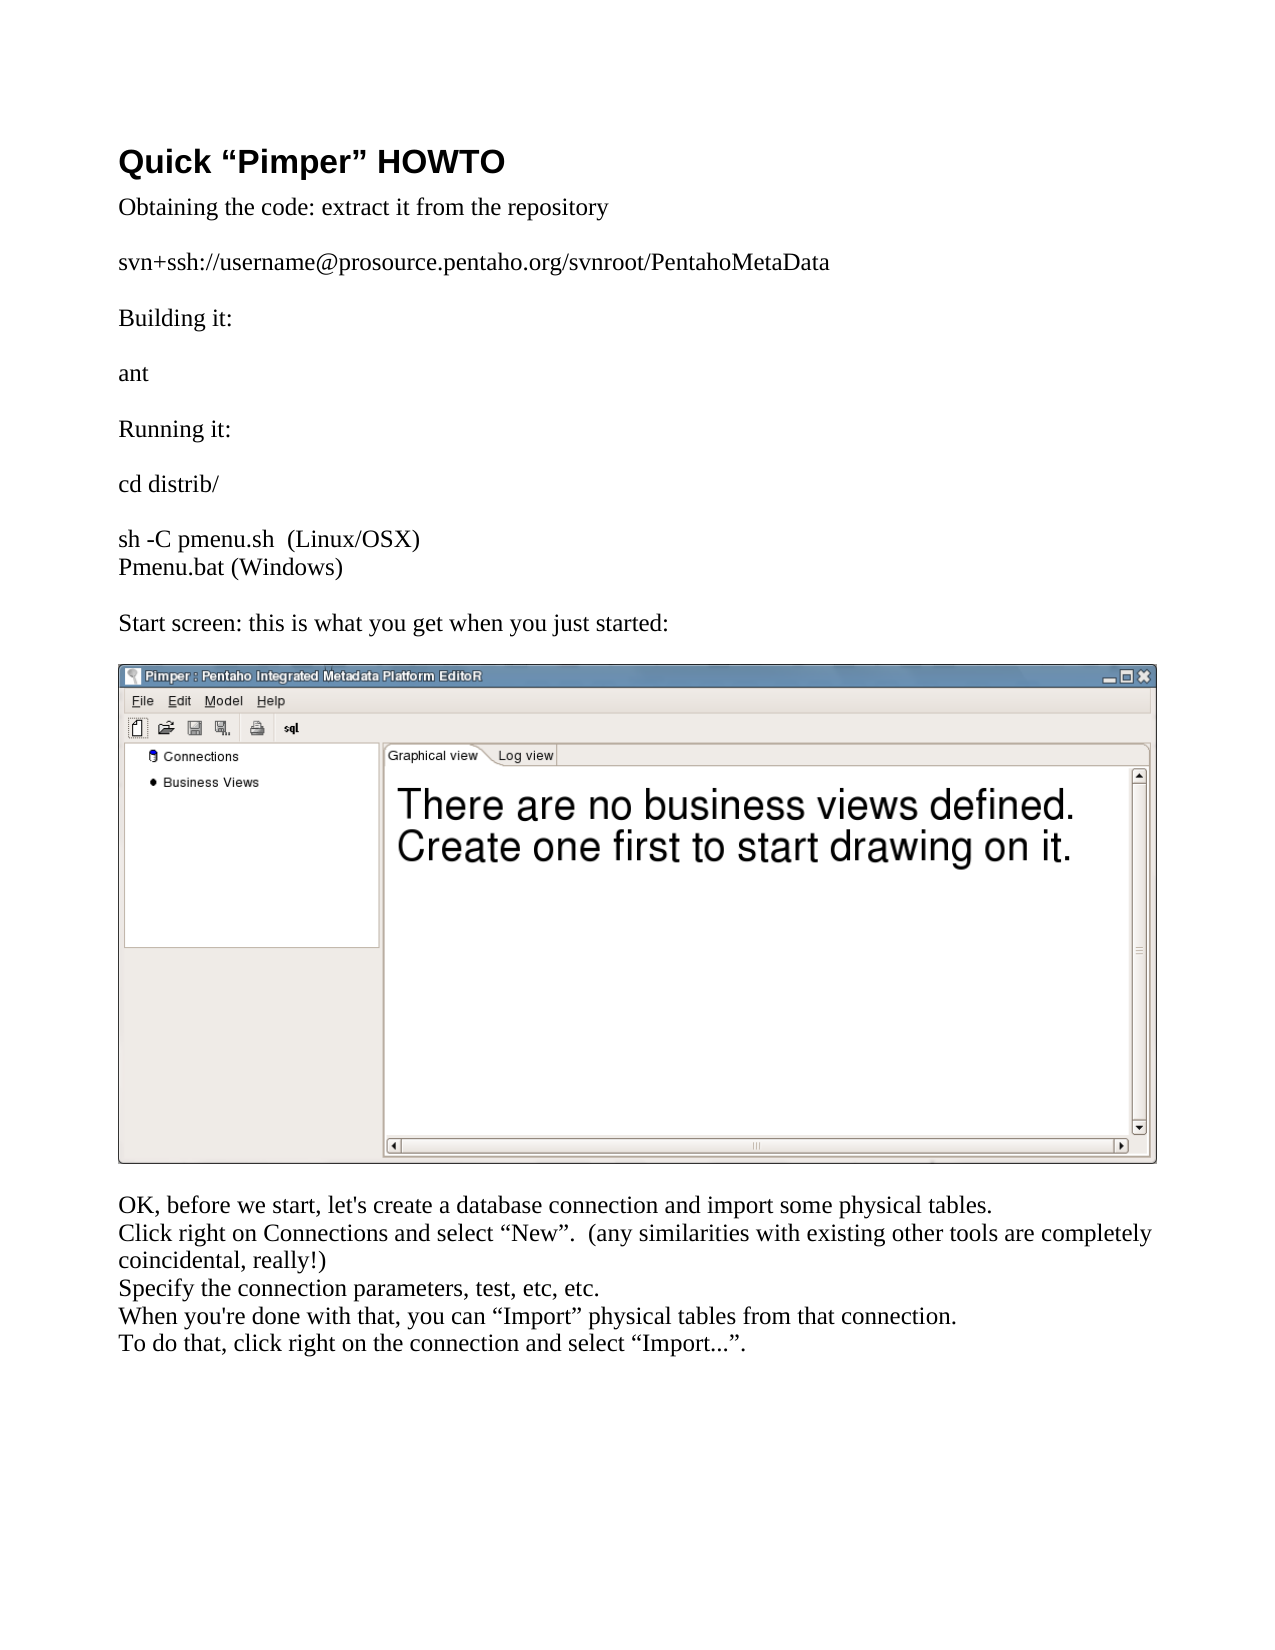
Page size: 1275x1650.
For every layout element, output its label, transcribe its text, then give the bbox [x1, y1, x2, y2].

text Obtaining the code: extract it from the repository [118, 193, 1157, 221]
text Start screen: this is what you get when you just started: [118, 609, 1157, 636]
text Pmenu.bat (Windows) [118, 553, 1157, 581]
text sh -C pmenu.sh (Linux/OSX) [118, 526, 1157, 553]
text Building it: [118, 304, 1157, 332]
text To do that, click right on the connection and select “Import...”. [118, 1329, 1157, 1357]
text Running it: [118, 415, 1157, 442]
text cd distrib/ [118, 470, 1157, 498]
subtitle Quick “Pimper” HOWTO [118, 143, 1157, 181]
picture [118, 664, 1157, 1164]
text ant [118, 359, 1157, 387]
text svn+ssh://username@prosource.pentaho.org/svnroot/PentahoMetaData [118, 248, 1157, 276]
text When you're done with that, you can “Import” physical tables from that connection. [118, 1302, 1157, 1329]
text Click right on Connections and select “New”. (any similarities with existing other tools are completely coincidental, really!) [118, 1219, 1157, 1274]
text OK, before we start, let's create a database connection and import some physical tables. [118, 1191, 1157, 1219]
text Specify the connection parameters, test, etc, etc. [118, 1274, 1157, 1302]
